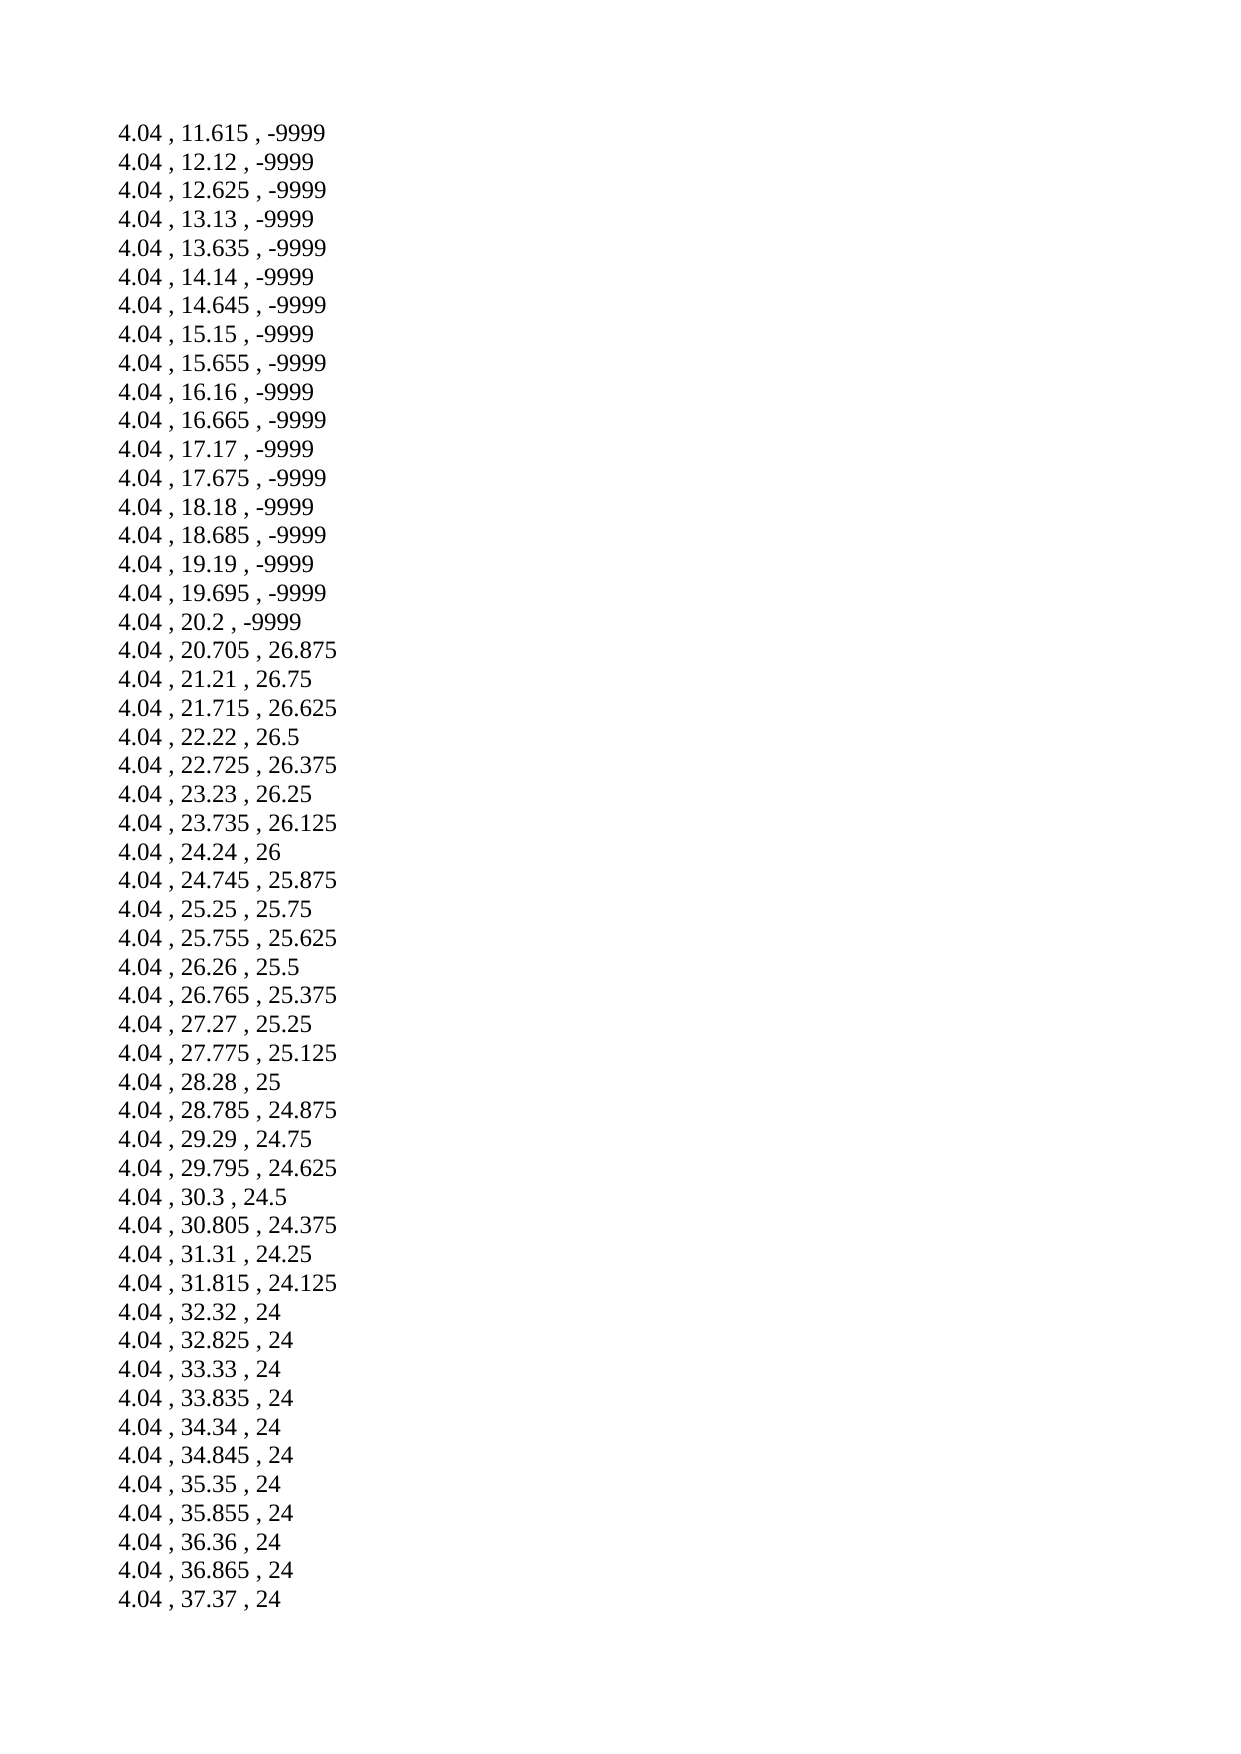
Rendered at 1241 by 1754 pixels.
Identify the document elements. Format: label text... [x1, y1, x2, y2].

text 4.04 , 24.745 , 25.875 [118, 866, 1122, 894]
text 4.04 , 23.23 , 26.25 [118, 779, 1122, 808]
text 4.04 , 16.665 , -9999 [118, 406, 1122, 434]
text 4.04 , 13.635 , -9999 [118, 233, 1122, 262]
text 4.04 , 11.615 , -9999 [118, 118, 1122, 147]
text 4.04 , 37.37 , 24 [118, 1584, 1122, 1613]
text 4.04 , 22.22 , 26.5 [118, 722, 1122, 751]
text 4.04 , 25.25 , 25.75 [118, 894, 1122, 923]
text 4.04 , 20.2 , -9999 [118, 607, 1122, 636]
text 4.04 , 31.31 , 24.25 [118, 1239, 1122, 1268]
text 4.04 , 18.18 , -9999 [118, 492, 1122, 521]
text 4.04 , 35.35 , 24 [118, 1469, 1122, 1498]
text 4.04 , 27.27 , 25.25 [118, 1009, 1122, 1038]
text 4.04 , 16.16 , -9999 [118, 377, 1122, 406]
text 4.04 , 32.825 , 24 [118, 1326, 1122, 1354]
text 4.04 , 19.19 , -9999 [118, 549, 1122, 578]
text 4.04 , 22.725 , 26.375 [118, 751, 1122, 779]
text 4.04 , 27.775 , 25.125 [118, 1038, 1122, 1067]
text 4.04 , 14.645 , -9999 [118, 291, 1122, 319]
text 4.04 , 34.845 , 24 [118, 1441, 1122, 1469]
text 4.04 , 18.685 , -9999 [118, 521, 1122, 549]
text 4.04 , 20.705 , 26.875 [118, 636, 1122, 664]
text 4.04 , 33.835 , 24 [118, 1383, 1122, 1412]
text 4.04 , 30.805 , 24.375 [118, 1211, 1122, 1239]
text 4.04 , 15.655 , -9999 [118, 348, 1122, 377]
text 4.04 , 28.785 , 24.875 [118, 1096, 1122, 1124]
text 4.04 , 26.26 , 25.5 [118, 952, 1122, 981]
text 4.04 , 25.755 , 25.625 [118, 923, 1122, 952]
text 4.04 , 36.865 , 24 [118, 1556, 1122, 1584]
text 4.04 , 29.795 , 24.625 [118, 1153, 1122, 1182]
text 4.04 , 29.29 , 24.75 [118, 1124, 1122, 1153]
text 4.04 , 21.715 , 26.625 [118, 693, 1122, 722]
text 4.04 , 35.855 , 24 [118, 1498, 1122, 1527]
text 4.04 , 14.14 , -9999 [118, 262, 1122, 291]
text 4.04 , 15.15 , -9999 [118, 319, 1122, 348]
text 4.04 , 17.17 , -9999 [118, 434, 1122, 463]
text 4.04 , 19.695 , -9999 [118, 578, 1122, 607]
text 4.04 , 28.28 , 25 [118, 1067, 1122, 1096]
text 4.04 , 12.12 , -9999 [118, 147, 1122, 176]
text 4.04 , 34.34 , 24 [118, 1412, 1122, 1441]
text 4.04 , 21.21 , 26.75 [118, 664, 1122, 693]
text 4.04 , 13.13 , -9999 [118, 204, 1122, 233]
text 4.04 , 30.3 , 24.5 [118, 1182, 1122, 1211]
text 4.04 , 33.33 , 24 [118, 1354, 1122, 1383]
text 4.04 , 17.675 , -9999 [118, 463, 1122, 492]
text 4.04 , 31.815 , 24.125 [118, 1268, 1122, 1297]
text 4.04 , 24.24 , 26 [118, 837, 1122, 866]
text 4.04 , 36.36 , 24 [118, 1527, 1122, 1556]
text 4.04 , 26.765 , 25.375 [118, 981, 1122, 1009]
text 4.04 , 32.32 , 24 [118, 1297, 1122, 1326]
text 4.04 , 12.625 , -9999 [118, 176, 1122, 204]
text 4.04 , 23.735 , 26.125 [118, 808, 1122, 837]
